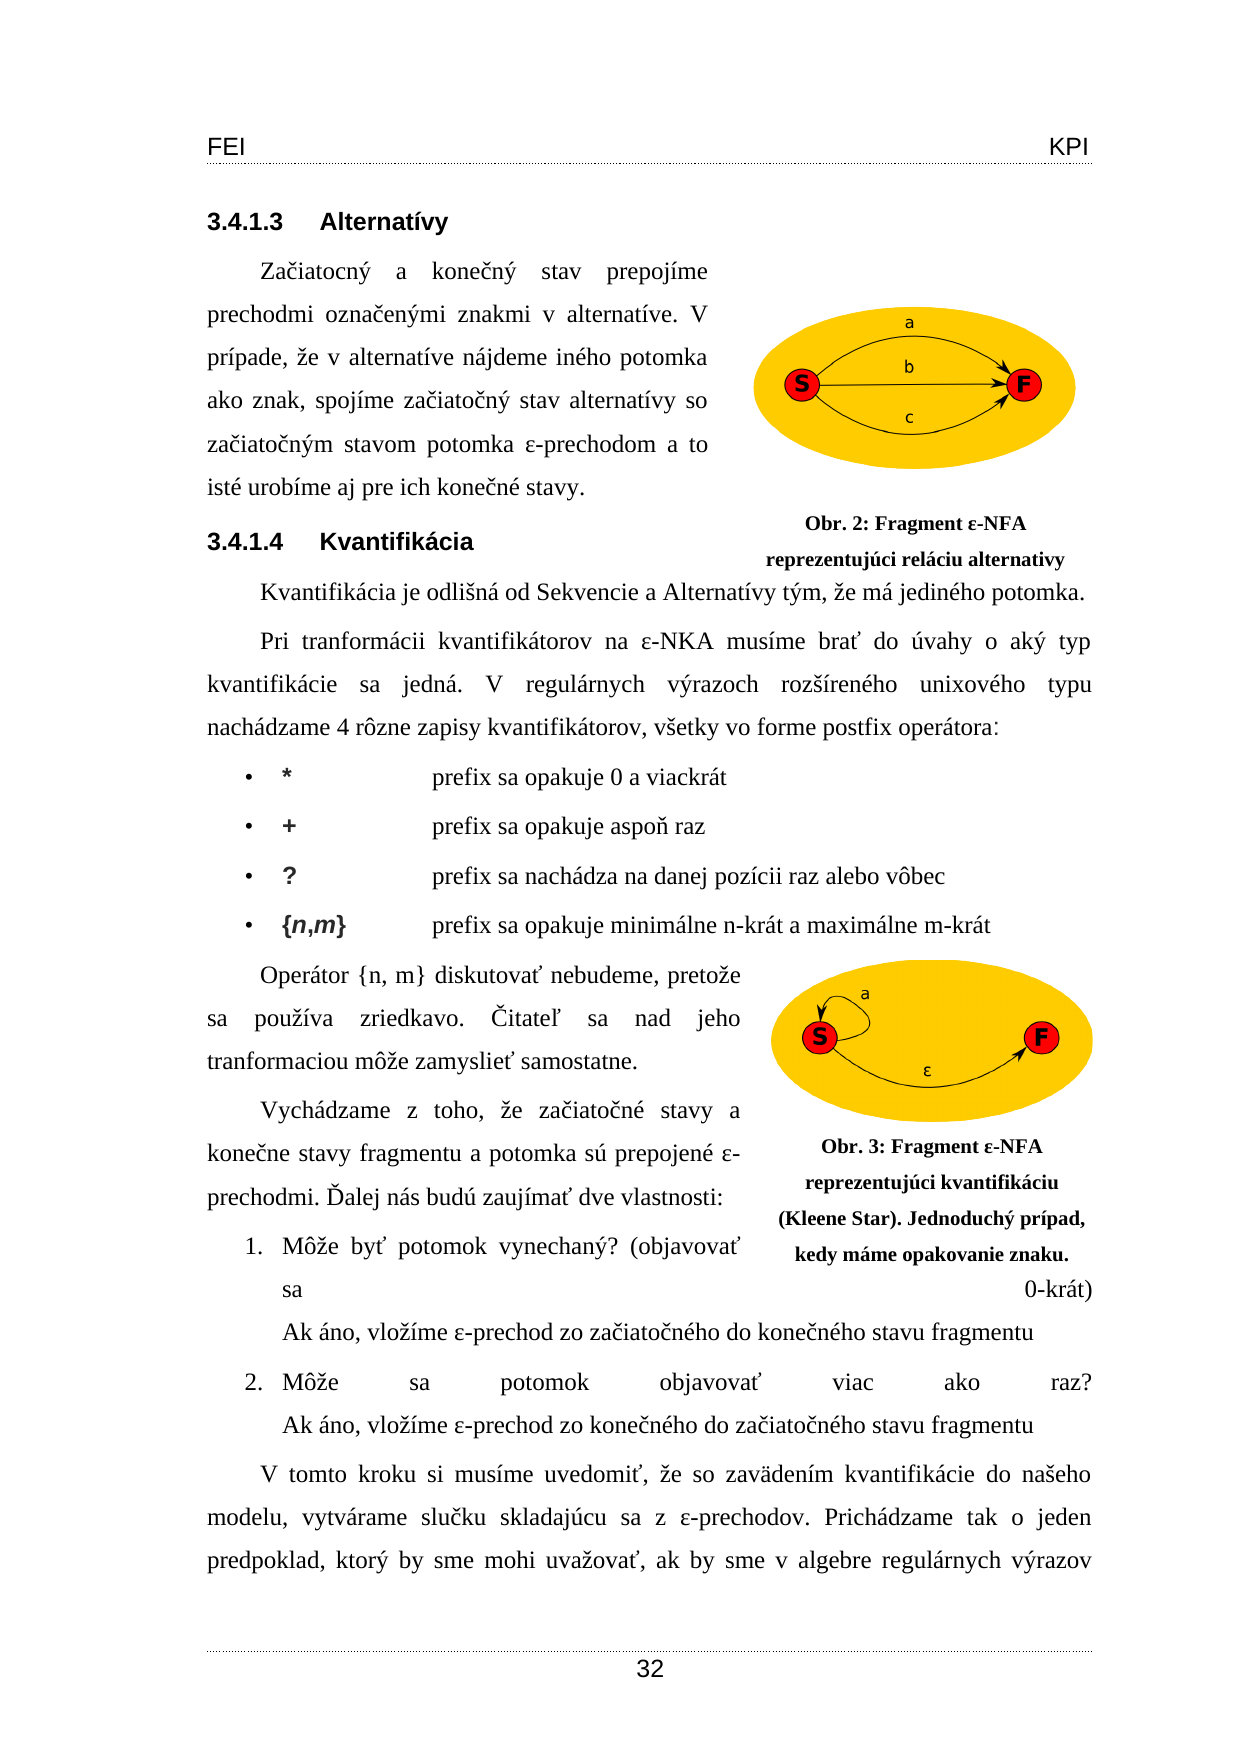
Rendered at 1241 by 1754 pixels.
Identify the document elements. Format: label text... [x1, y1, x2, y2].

list Alternatívy [207, 207, 1092, 236]
text V tomto kroku si musíme uvedomiť, že so zavädením kvantifikácie do našeho modelu, vytvárame slučku skladajúcu sa z ε-prechodov. Prichádzame tak o jeden predpoklad, ktorý by sme mohi uvažovať, ak by sme v algebre regulárnych výrazov [207, 1459, 1092, 1574]
text Pri tranformácii kvantifikátorov na ε-NKA musíme brať do úvahy o aký typ kvantifikácie sa jedná. V regulárnych výrazoch rozšíreného unixového typu nachádzame 4 rôzne zapisy kvantifikátorov, všetky vo forme postfix operátora: [207, 626, 1092, 741]
text Obr. 3: Fragment ε-NFA reprezentujúci kvantifikáciu (Kleene Star). Jednoduchý prípad, kedy máme opakovanie znaku. [771, 1122, 1092, 1266]
text Obr. 2: Fragment ε-NFA reprezentujúci reláciu alternativy [738, 499, 1092, 571]
list Môže sa potomok objavovať viac ako raz? Ak áno, vložíme ε-prechod zo konečného do začiatočného stavu fragmentu [244, 1367, 1092, 1438]
text Operátor {n, m} diskutovať nebudeme, pretože sa používa zriedkavo. Čitateľ sa nad jeho tranformaciou môže zamyslieť samostatne. [207, 953, 1092, 1075]
list * prefix sa opakuje 0 a viackrát [244, 762, 1092, 791]
list Kvantifikácia [207, 527, 738, 556]
picture [738, 262, 1093, 499]
text Kvantifikácia je odlišná od Sekvencie a Alternatívy tým, že má jediného potomka. [207, 577, 1092, 606]
text Vychádzame z toho, že začiatočné stavy a konečne stavy fragmentu a potomka sú prepojené ε-prechodmi. Ďalej nás budú zaujímať dve vlastnosti: [207, 1095, 771, 1210]
text Začiatocný a konečný stav prepojíme prechodmi označenými znakmi v alternatíve. V prípade, že v alternatíve nájdeme iného potomka ako znak, spojíme začiatočný stav alternatívy so začiatočným stavom potomka ε-prechodom a to isté urobíme aj pre ich konečné stavy. [207, 256, 1092, 501]
list ? prefix sa nachádza na danej pozícii raz alebo vôbec [244, 861, 1092, 890]
picture [771, 960, 1093, 1122]
list {n,m} prefix sa opakuje minimálne n-krát a maximálne m-krát [244, 910, 1092, 939]
list + prefix sa opakuje aspoň raz [244, 811, 1092, 840]
list Môže byť potomok vynechaný? (objavovať sa 0-krát) Ak áno, vložíme ε-prechod zo začiatočného do konečného stavu fragmentu [244, 1231, 1092, 1346]
